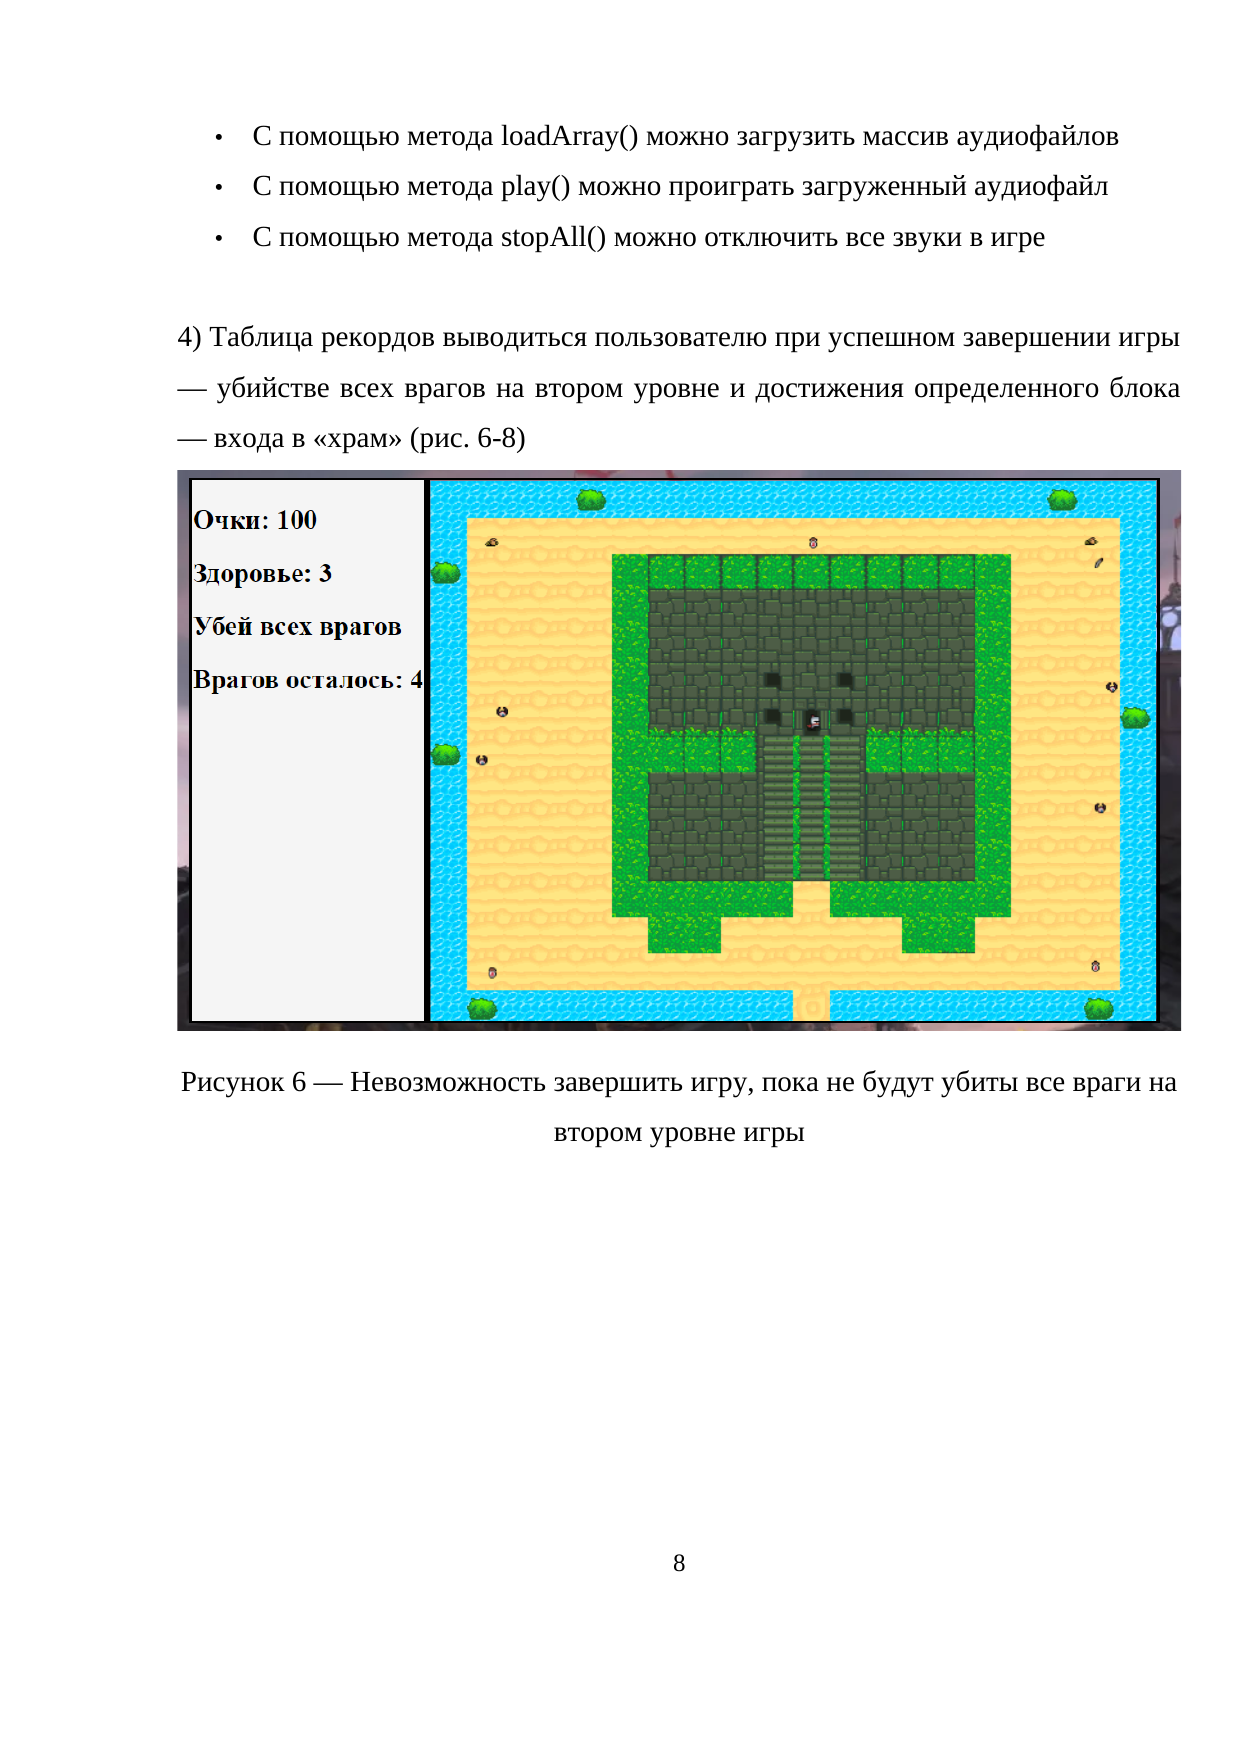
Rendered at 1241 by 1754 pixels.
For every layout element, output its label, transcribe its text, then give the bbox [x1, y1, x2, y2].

list С помощью метода play() можно проиграть загруженный аудиофайл [215, 168, 1181, 202]
list С помощью метода loadArray() можно загрузить массив аудиофайлов [215, 118, 1181, 152]
text 4) Таблица рекордов выводиться пользователю при успешном завершении игры — убийстве всех врагов на втором уровне и достижения определенного блока — входа в «храм» (рис. 6-8) [177, 319, 1181, 453]
text Рисунок 6 — Невозможность завершить игру, пока не будут убиты все враги на втором уровне игры [177, 1031, 1181, 1148]
list С помощью метода stopAll() можно отключить все звуки в игре [215, 219, 1181, 252]
picture [177, 470, 1182, 1031]
